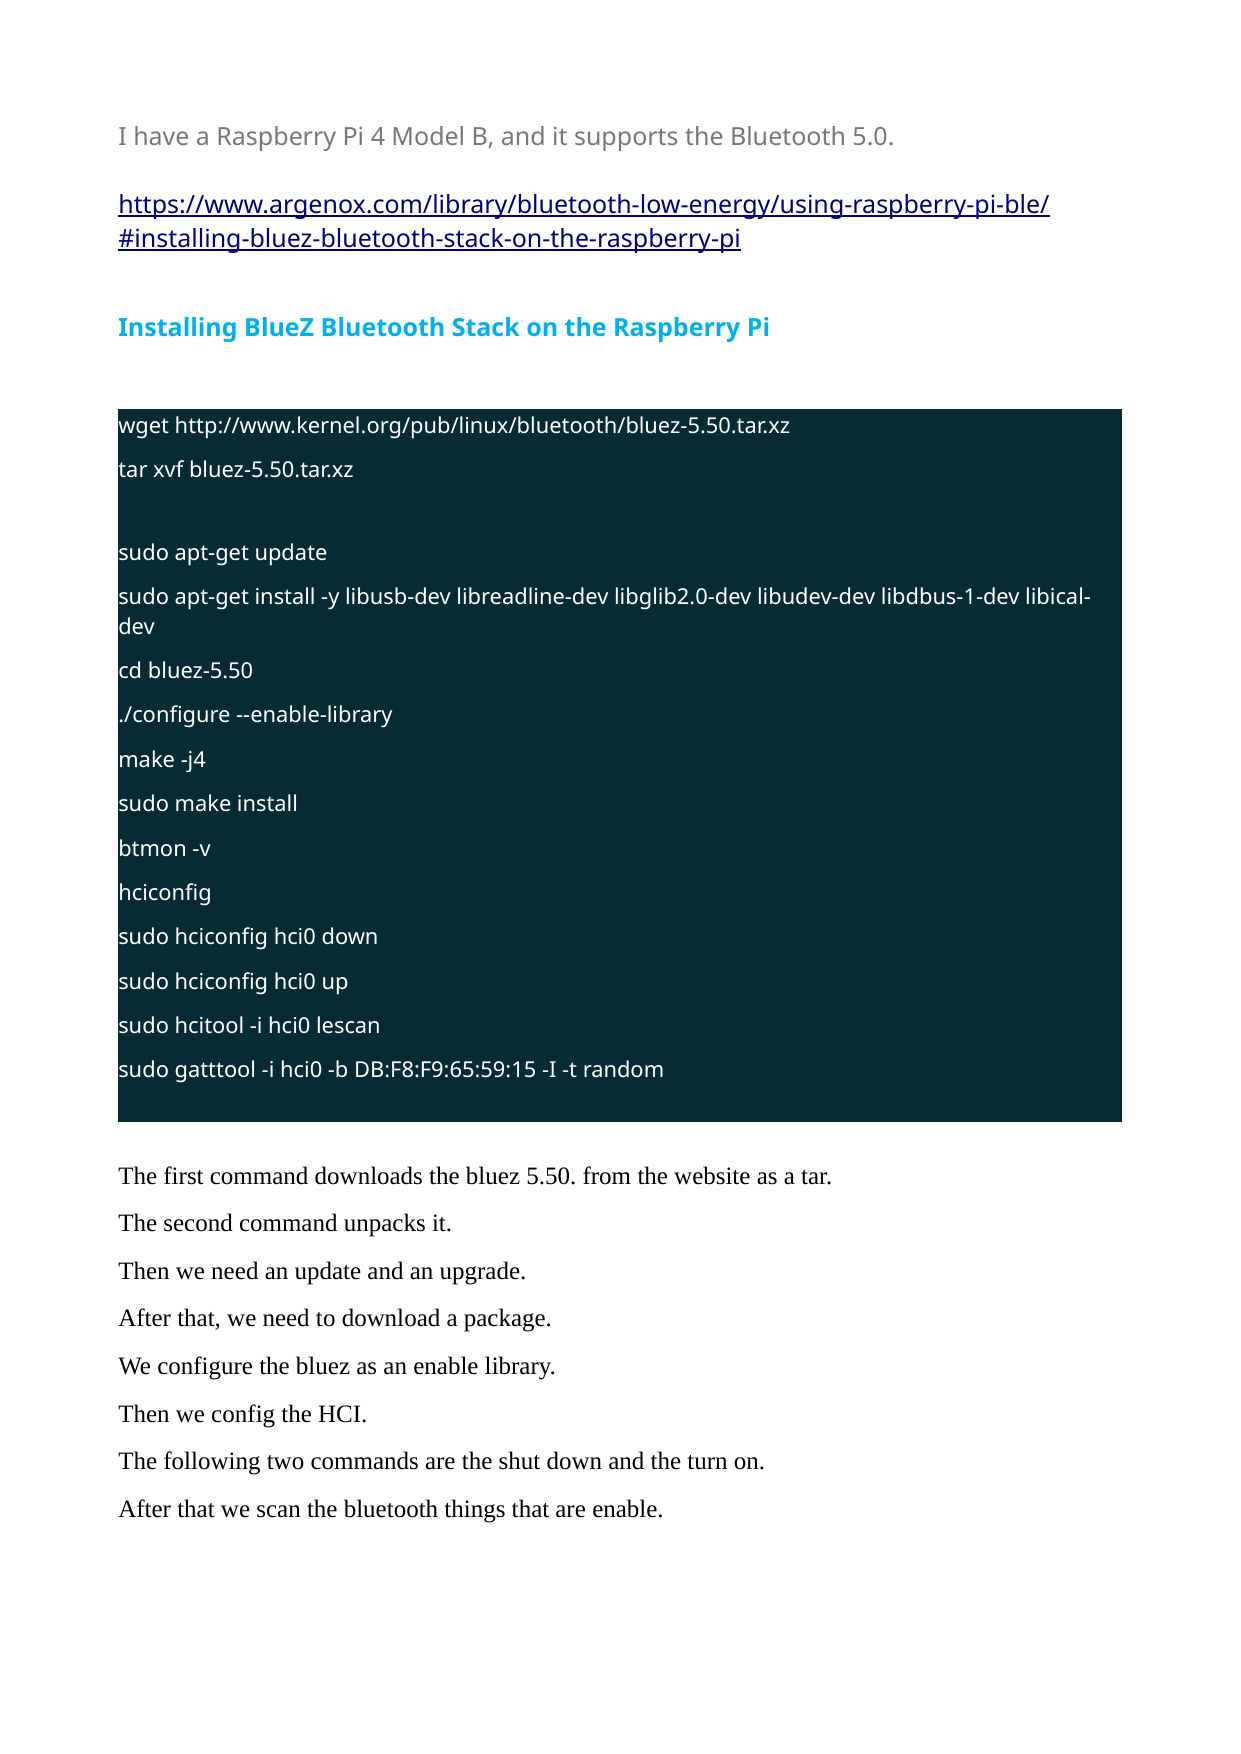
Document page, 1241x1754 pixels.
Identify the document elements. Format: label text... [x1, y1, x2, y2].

text The following two commands are the shut down and the turn on. [118, 1446, 1122, 1475]
text Then we config the HCI. [118, 1399, 1122, 1427]
text make -j4 [118, 744, 1122, 774]
text tar xvf bluez-5.50.tar.xz [118, 454, 1122, 484]
text After that we scan the bluetooth things that are enable. [118, 1494, 1122, 1523]
text sudo make install [118, 788, 1122, 818]
text sudo apt-get install -y libusb-dev libreadline-dev libglib2.0-dev libudev-dev libdbus-1-dev libical-dev [118, 581, 1122, 641]
text btmon -v [118, 833, 1122, 862]
subtitle Installing BlueZ Bluetooth Stack on the Raspberry Pi [118, 309, 1122, 343]
text The second command unpacks it. [118, 1208, 1122, 1237]
text https://www.argenox.com/library/bluetooth-low-energy/using-raspberry-pi-ble/#installing-bluez-bluetooth-stack-on-the-raspberry-pi [118, 186, 1122, 254]
text The first command downloads the bluez 5.50. from the website as a tar. [118, 1161, 1122, 1189]
text We configure the bluez as an enable library. [118, 1351, 1122, 1380]
text sudo gatttool -i hci0 -b DB:F8:F9:65:59:15 -I -t random [118, 1054, 1122, 1084]
text sudo hcitool -i hci0 lescan [118, 1010, 1122, 1040]
text wget http://www.kernel.org/pub/linux/bluetooth/bluez-5.50.tar.xz [118, 409, 1122, 439]
text hciconfig [118, 877, 1122, 907]
text sudo hciconfig hci0 up [118, 966, 1122, 996]
text sudo hciconfig hci0 down [118, 921, 1122, 951]
text ./configure --enable-library [118, 699, 1122, 729]
text Then we need an update and an upgrade. [118, 1256, 1122, 1285]
text After that, we need to download a package. [118, 1303, 1122, 1332]
text cd bluez-5.50 [118, 655, 1122, 685]
text sudo apt-get update [118, 537, 1122, 566]
text I have a Raspberry Pi 4 Model B, and it supports the Bluetooth 5.0. [118, 118, 1122, 152]
